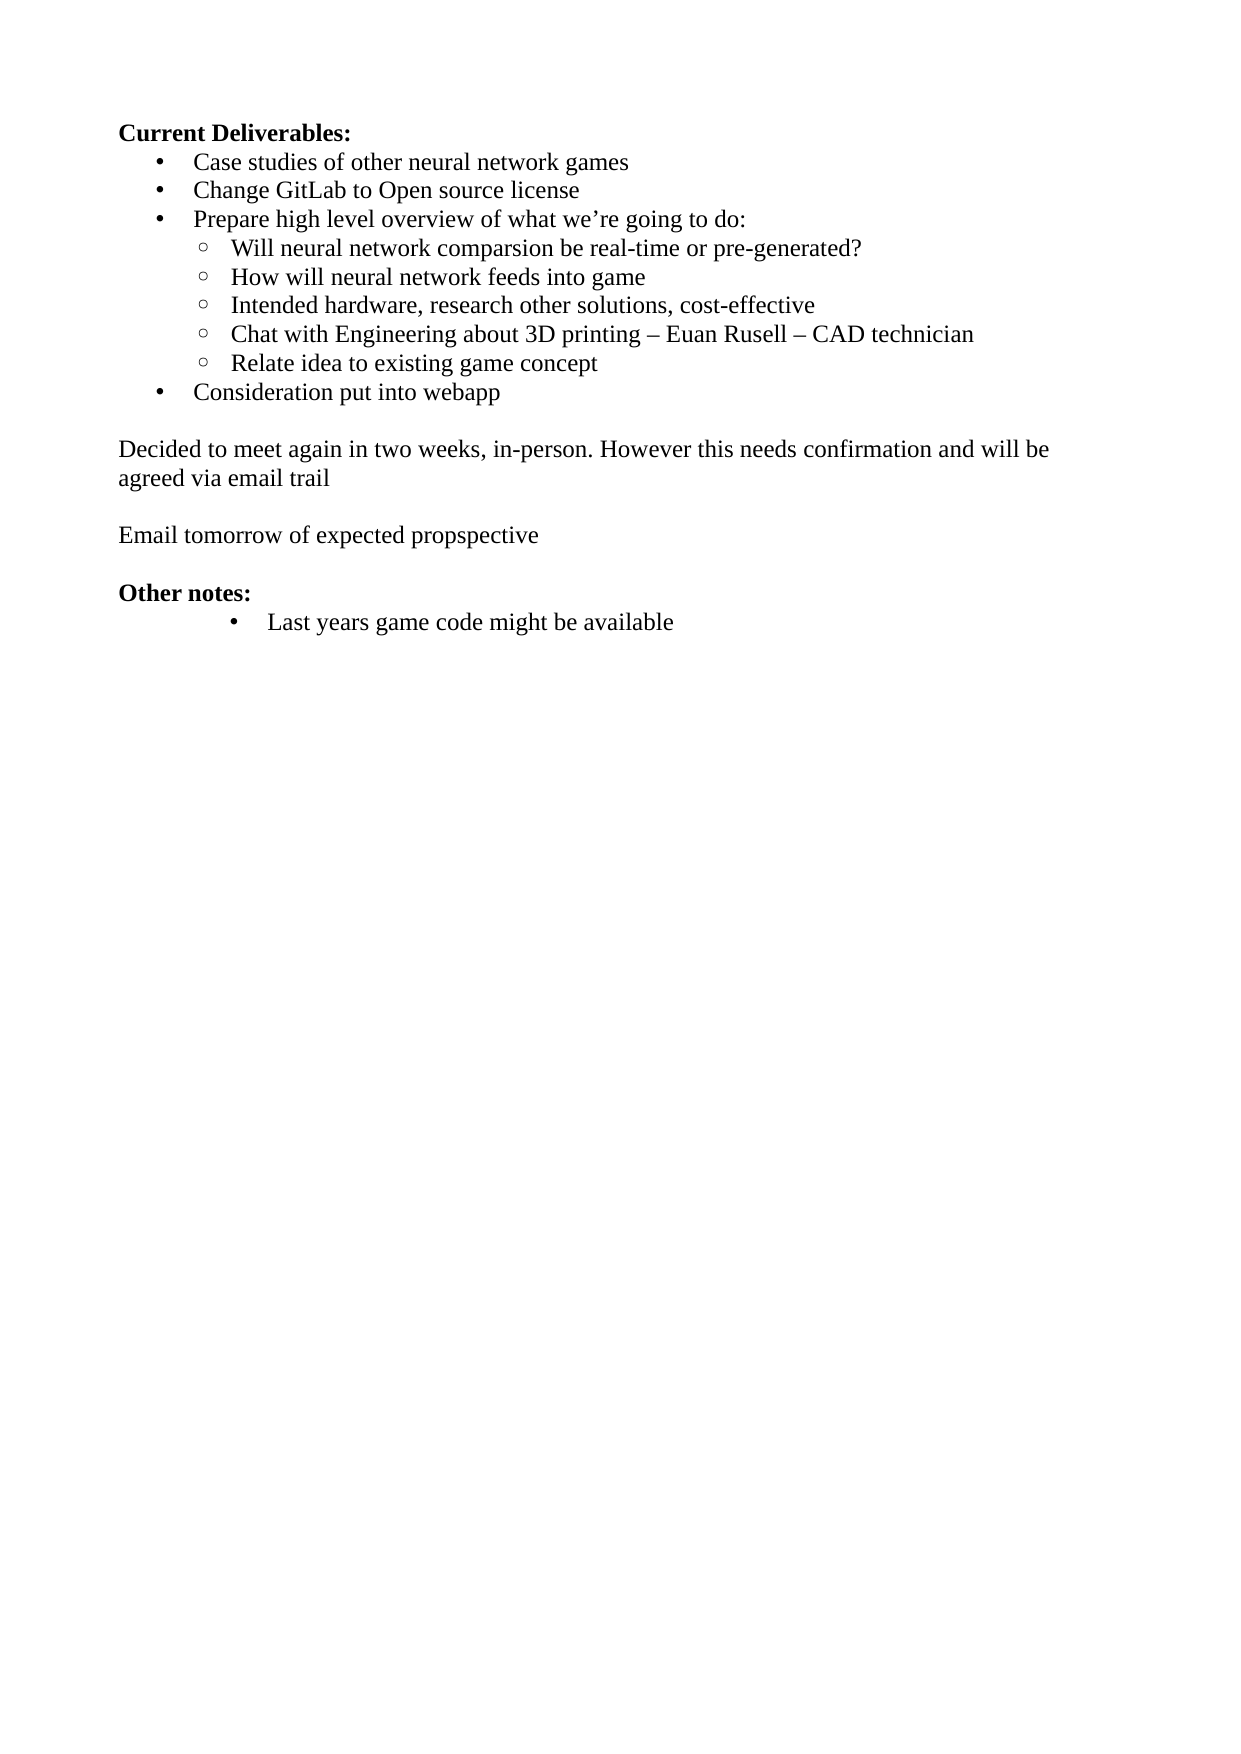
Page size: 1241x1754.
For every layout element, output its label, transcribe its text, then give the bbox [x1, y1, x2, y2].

text Current Deliverables: [118, 118, 1122, 147]
text Other notes: [118, 578, 1122, 607]
list Last years game code might be available [229, 607, 1122, 636]
text Email tomorrow of expected propspective [118, 521, 1122, 549]
list Will neural network comparsion be real-time or pre-generated? [193, 233, 1122, 262]
list Relate idea to existing game concept [193, 348, 1122, 377]
list Case studies of other neural network games [156, 147, 1122, 176]
text Decided to meet again in two weeks, in-person. However this needs confirmation and will be agreed via email trail [118, 434, 1122, 492]
list Intended hardware, research other solutions, cost-effective [193, 291, 1122, 319]
list Prepare high level overview of what we’re going to do: [156, 204, 1122, 233]
list Change GitLab to Open source license [156, 176, 1122, 204]
list Chat with Engineering about 3D printing – Euan Rusell – CAD technician [193, 319, 1122, 348]
list How will neural network feeds into game [193, 262, 1122, 291]
list Consideration put into webapp [156, 377, 1122, 406]
